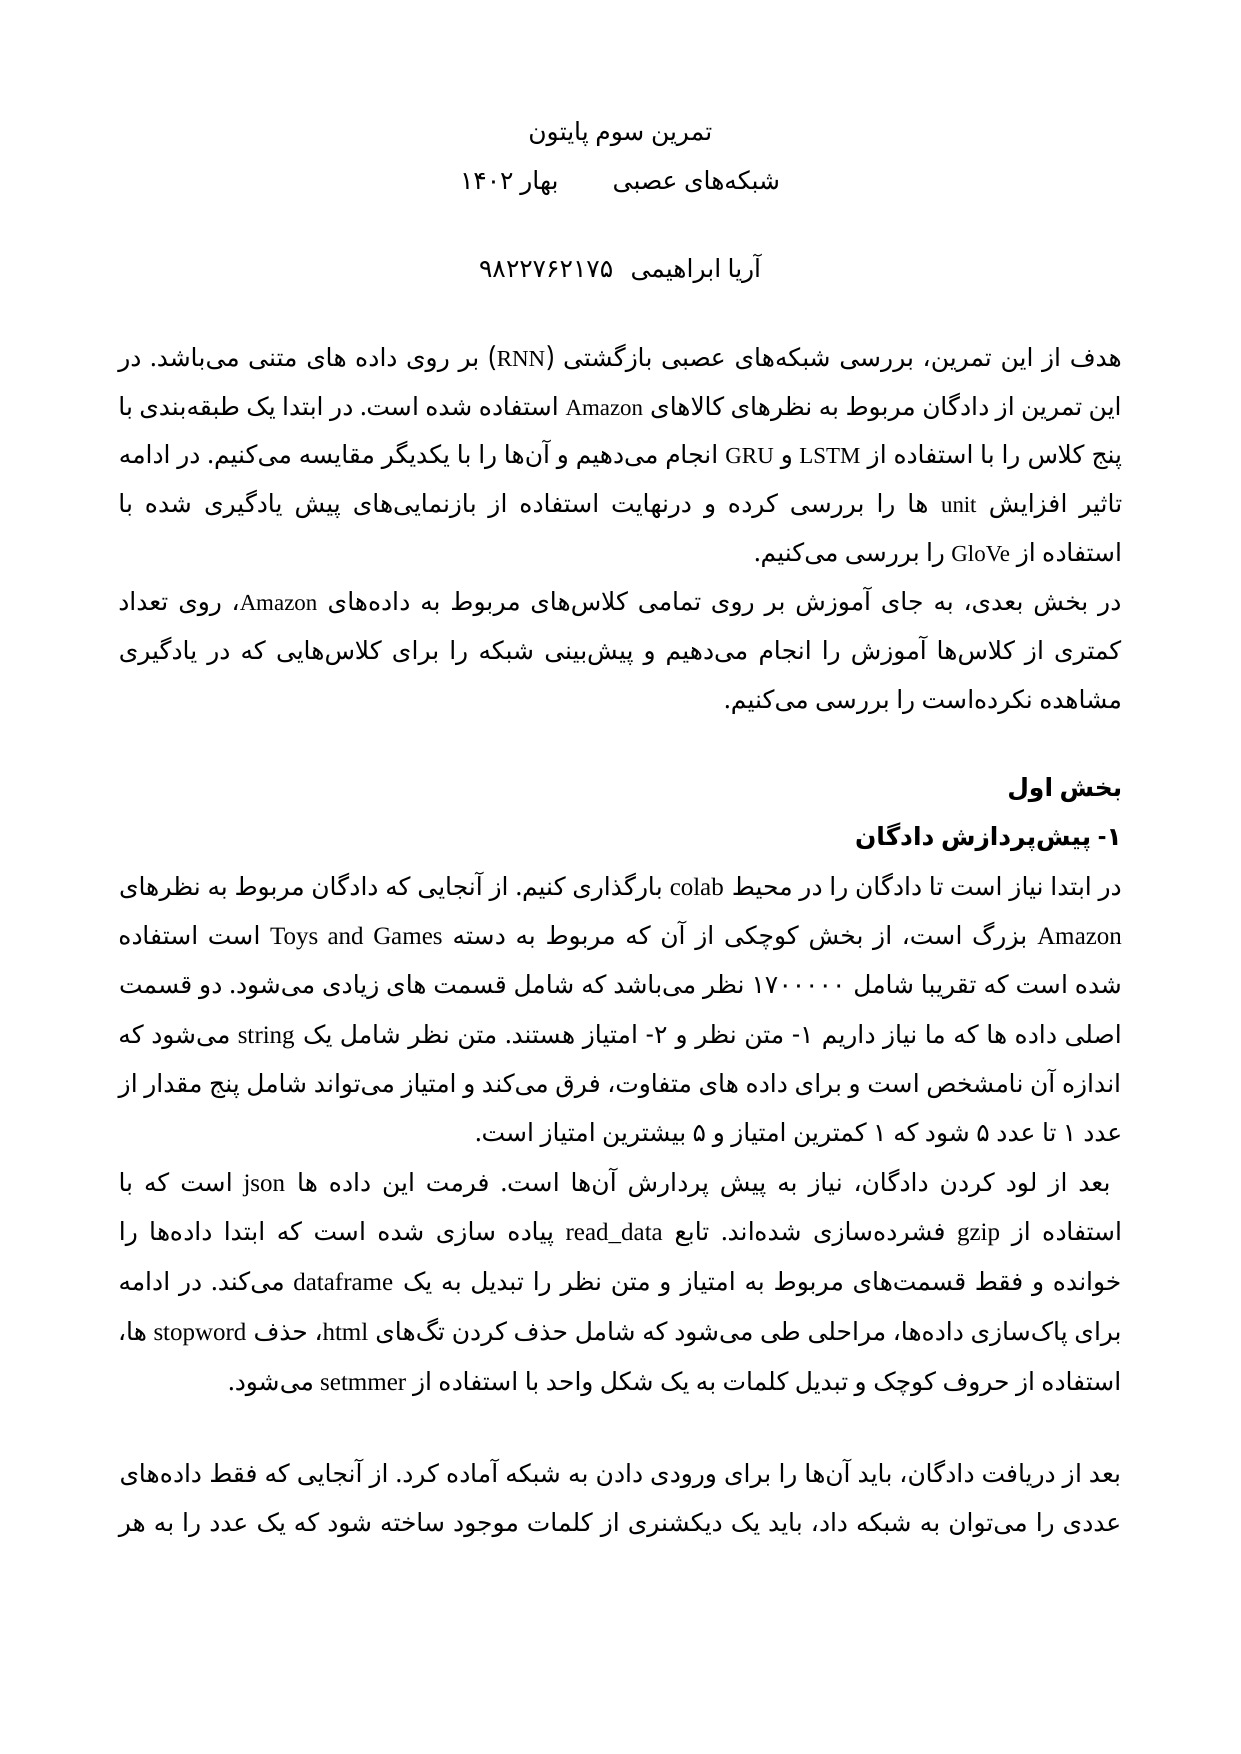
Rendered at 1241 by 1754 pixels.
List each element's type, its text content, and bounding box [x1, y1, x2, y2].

text در بخش بعدی، به جای آموزش بر روی تمامی کلاس‌های مربوط به داده‌های Amazon، روی تعداد کمتری از کلاس‌ها آموزش را انجام می‌دهیم و پیش‌بینی شبکه را برای کلاس‌هایی که در یادگیری مشاهده نکرده‌است را بررسی می‌کنیم. [118, 588, 1122, 718]
text شبکه‌های عصبی بهار ۱۴۰۲ [118, 167, 1122, 199]
text تمرین سوم پایتون [118, 118, 1122, 151]
text بخش اول [118, 774, 1122, 807]
text بعد از دریافت دادگان، باید آن‌ها را برای ورودی دادن به شبکه آماده کرد. از آنجایی که فقط داده‌های عددی را می‌توان به شبکه داد، باید یک دیکشنری از کلمات موجود ساخته شود که یک عدد را به هر کلمه نگاشت کند. برای این کار می‌توان از Tokenizer استفاده کرد که هر کلمه‌را به یک عدد نگاشت می‌کند. [118, 1460, 1122, 1542]
text بعد از لود کردن دادگان، نیاز به پیش پردارش آن‌ها است. فرمت این داده ها json است که با استفاده از gzip فشرده‌سازی شده‌اند. تابع read_data پیاده سازی شده است که ابتدا داده‌ها را خوانده و فقط قسمت‌های مربوط به امتیاز و متن نظر را تبدیل به یک dataframe می‌کند. در ادامه برای پاک‌سازی داده‌ها، مراحلی طی می‌شود که شامل حذف کردن تگ‌های html، حذف stopword ها، استفاده از حروف کوچک و تبدیل کلمات به یک شکل واحد با استفاده از setmmer می‌شود. [118, 1168, 1122, 1400]
text آریا ابراهیمی ۹۸۲۲۷۶۲۱۷۵ [118, 255, 1122, 288]
text ۱- پیش‌پردازش دادگان [118, 823, 1122, 855]
text در ابتدا نیاز است تا دادگان را در محیط colab بارگذاری کنیم. از آنجایی که دادگان مربوط به نظرهای Amazon بزرگ است، از بخش کوچکی از آن که مربوط به دسته Toys and Games است استفاده شده است که تقریبا شامل ۱۷۰۰۰۰۰ نظر می‌باشد که شامل قسمت های زیادی می‌شود. دو قسمت اصلی داده ها که ما نیاز داریم ۱- متن نظر و ۲- امتیاز هستند. متن نظر شامل یک string می‌شود که اندازه آن نامشخص است و برای داده های متفاوت، فرق می‌کند و امتیاز می‌تواند شامل پنج مقدار از عدد ۱ تا عدد ۵ شود که ۱ کمترین امتیاز و ۵ بیشترین امتیاز است. [118, 872, 1122, 1151]
text هدف از این تمرین، بررسی شبکه‌های عصبی بازگشتی (RNN) بر روی داده های متنی می‌باشد. در این تمرین از دادگان مربوط به نظرهای کالاهای Amazon استفاده شده است. در ابتدا یک طبقه‌بندی با پنج کلاس را با استفاده از LSTM و GRU انجام می‌دهیم و آن‌ها را با یکدیگر مقایسه می‌کنیم. در ادامه تاثیر افزایش unit ها را بررسی کرده و درنهایت استفاده از بازنمایی‌های پیش یادگیری شده با استفاده از GloVe را بررسی می‌کنیم. [118, 344, 1122, 572]
